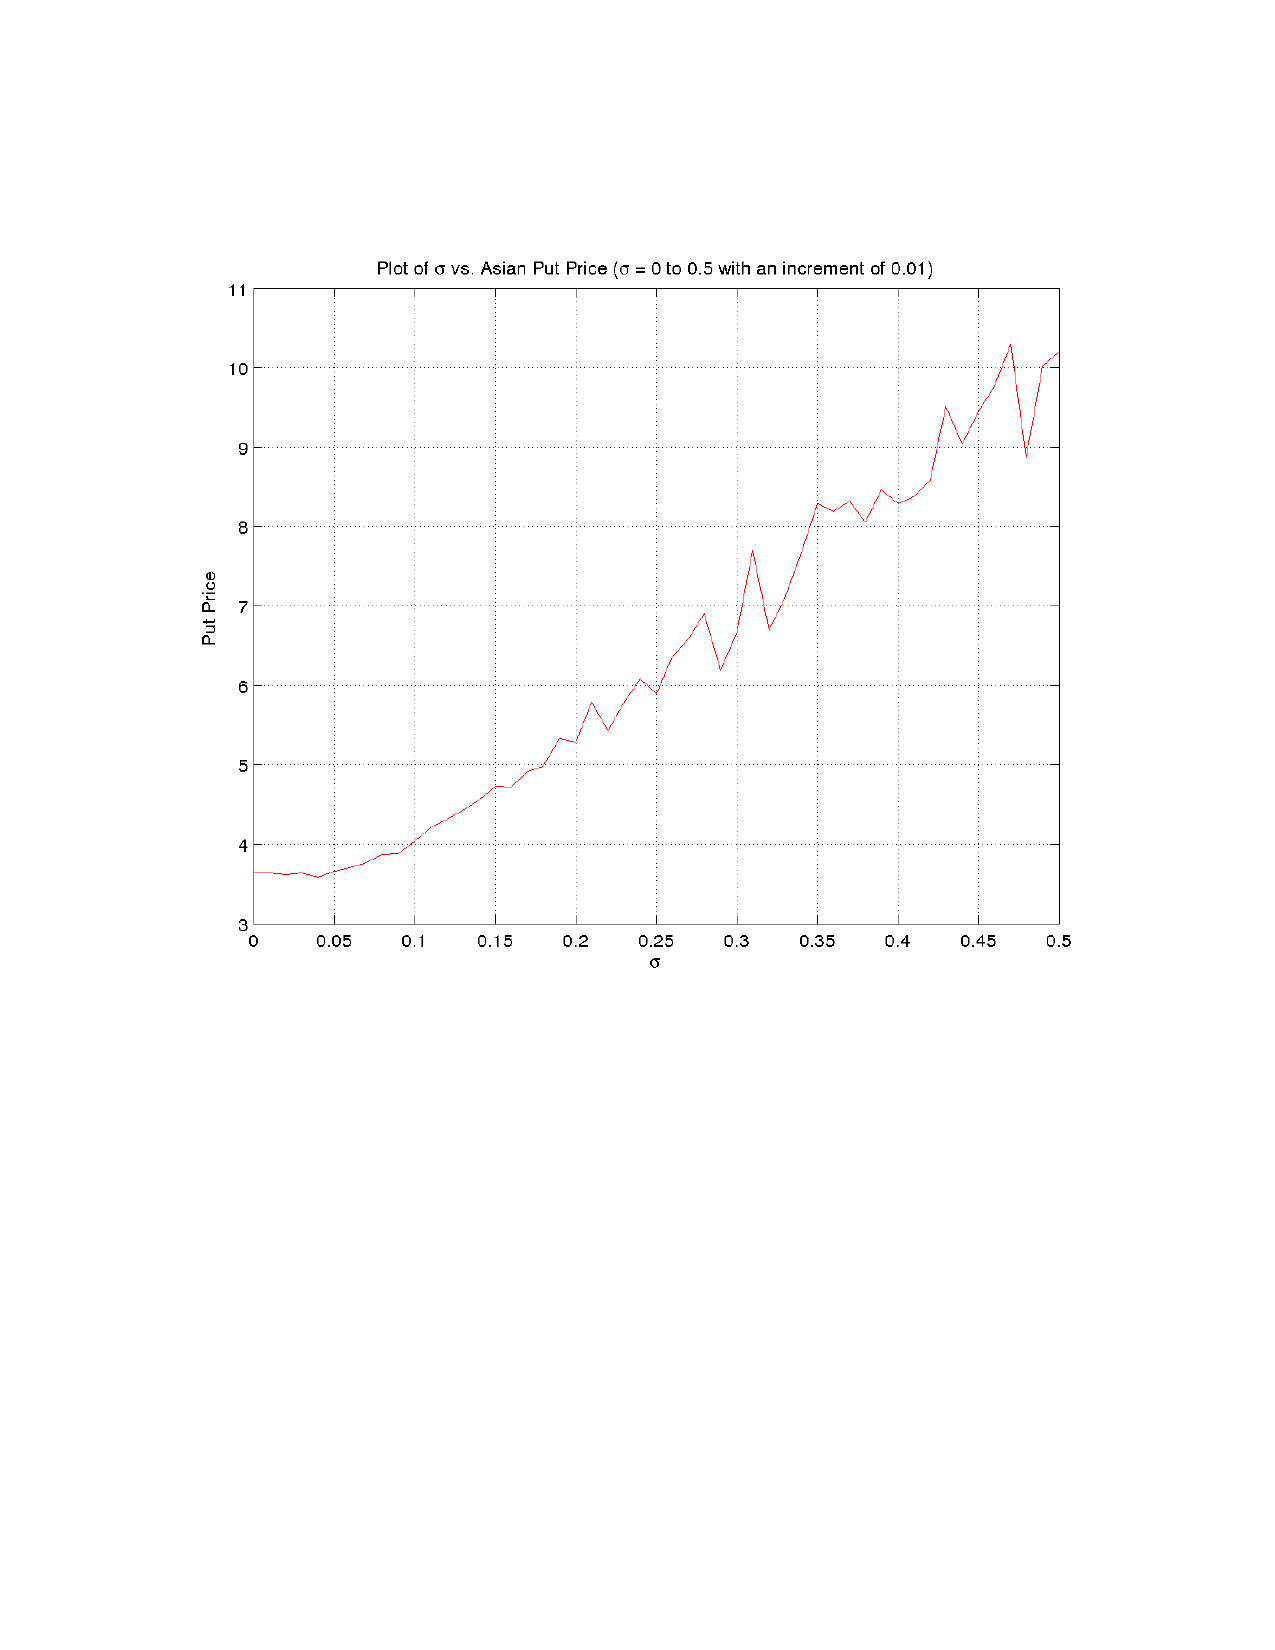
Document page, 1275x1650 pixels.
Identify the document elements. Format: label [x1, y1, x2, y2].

picture [118, 229, 1157, 1009]
